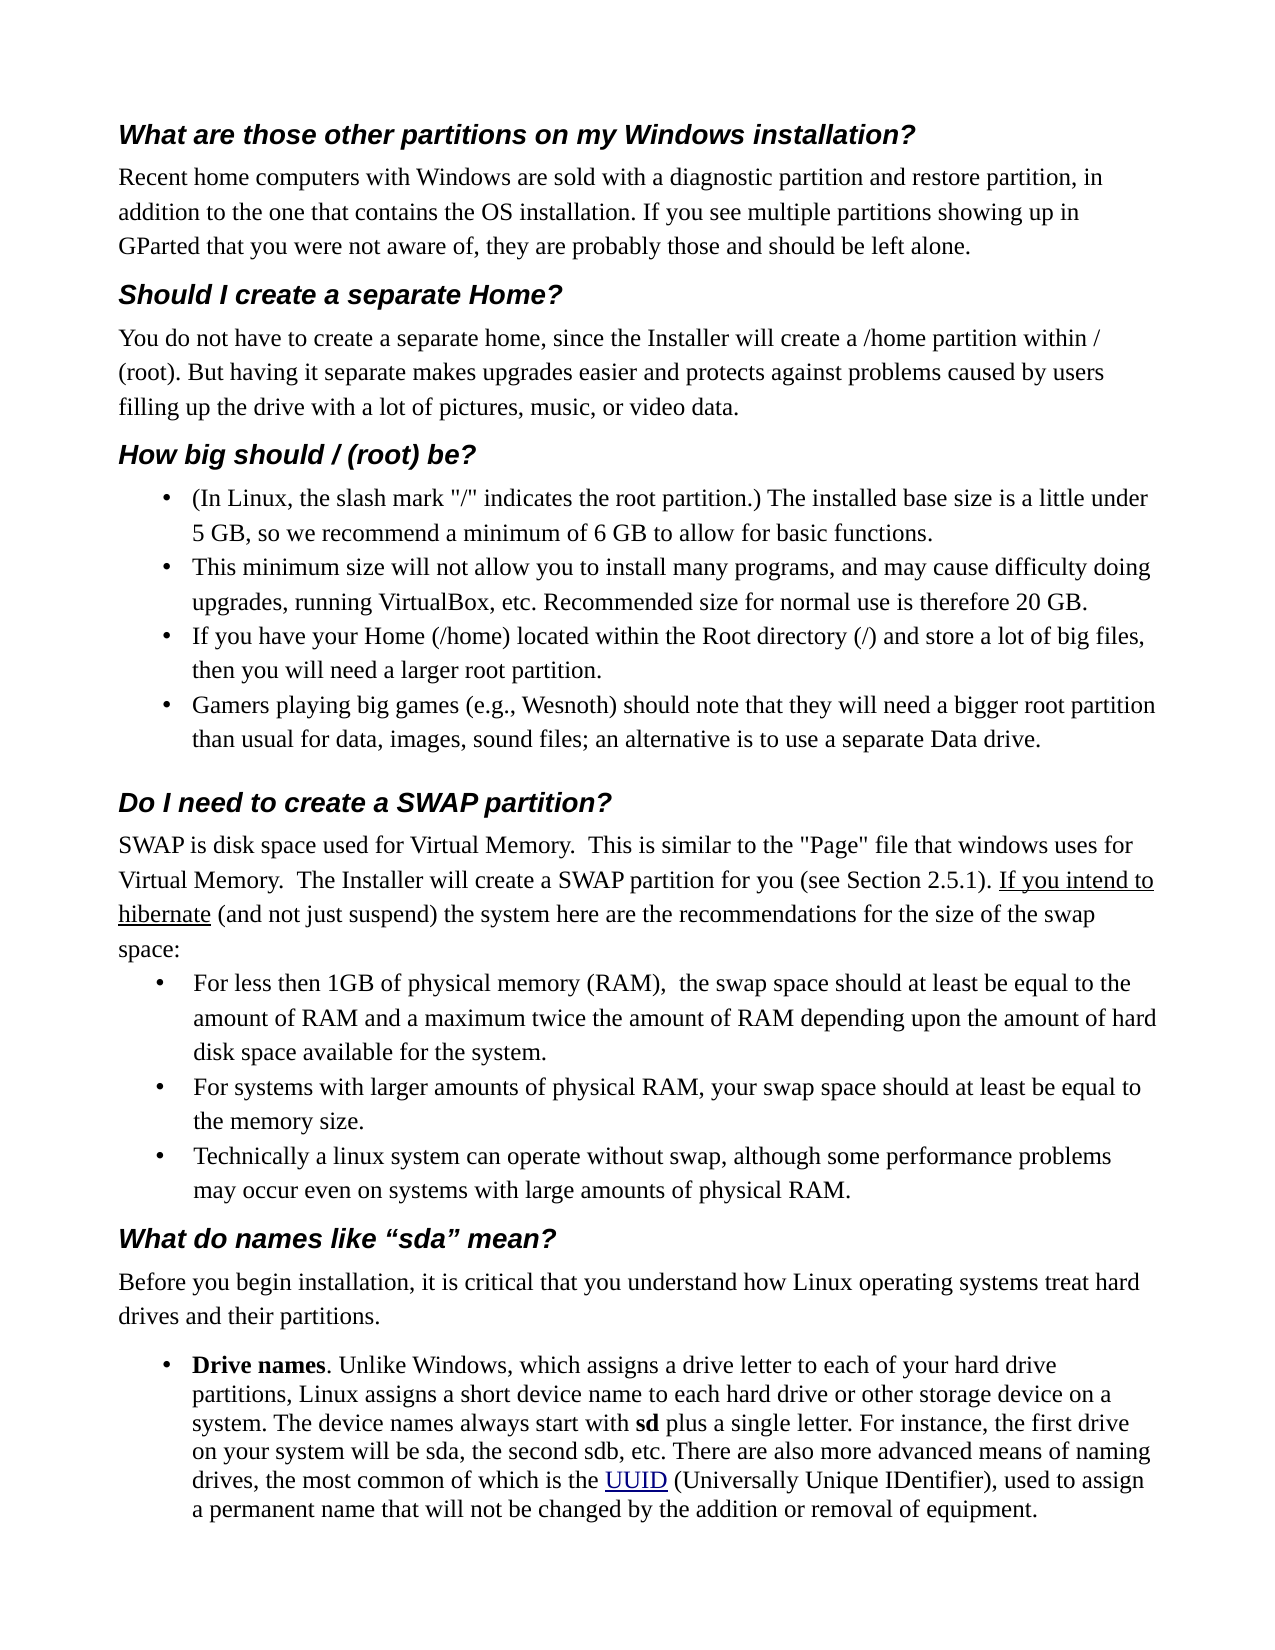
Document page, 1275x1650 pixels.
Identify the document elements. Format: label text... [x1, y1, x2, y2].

subtitle Do I need to create a SWAP partition? [118, 786, 1157, 818]
list Gamers playing big games (e.g., Wesnoth) should note that they will need a bigger root partition than usual for data, images, sound files; an alternative is to use a separate Data drive. [162, 690, 1157, 753]
list (In Linux, the slash mark "/" indicates the root partition.) The installed base size is a little under 5 GB, so we recommend a minimum of 6 GB to allow for basic functions. [162, 483, 1157, 546]
list If you have your Home (/home) located within the Root directory (/) and store a lot of big files, then you will need a larger root partition. [162, 621, 1157, 684]
subtitle Should I create a separate Home? [118, 278, 1157, 310]
text SWAP is disk space used for Virtual Memory. This is similar to the "Page" file that windows uses for Virtual Memory. The Installer will create a SWAP partition for you (see Section 2.5.1). If you intend to hibernate (and not just suspend) the system here are the recommendations for the size of the swap space: [118, 830, 1157, 963]
list Technically a linux system can operate without swap, although some performance problems may occur even on systems with large amounts of physical RAM. [156, 1141, 1157, 1204]
subtitle How big should / (root) be? [118, 439, 1157, 471]
list For less then 1GB of physical memory (RAM), the swap space should at least be equal to the amount of RAM and a maximum twice the amount of RAM depending upon the amount of hard disk space available for the system. [156, 968, 1157, 1066]
list Drive names. Unlike Windows, which assigns a drive letter to each of your hard drive partitions, Linux assigns a short device name to each hard drive or other storage device on a system. The device names always start with sd plus a single letter. For instance, the first drive on your system will be sda, the second sdb, etc. There are also more advanced means of naming drives, the most common of which is the UUID (Universally Unique IDentifier), used to assign a permanent name that will not be changed by the addition or removal of equipment. [162, 1350, 1157, 1523]
text You do not have to create a separate home, since the Installer will create a /home partition within / (root). But having it separate makes upgrades easier and protects against problems caused by users filling up the drive with a lot of pictures, music, or video data. [118, 323, 1157, 421]
text Before you begin installation, it is critical that you understand how Linux operating systems treat hard drives and their partitions. [118, 1267, 1157, 1330]
subtitle What are those other partitions on my Windows installation? [118, 118, 1157, 150]
text Recent home computers with Windows are sold with a diagnostic partition and restore partition, in addition to the one that contains the OS installation. If you see multiple partitions showing up in GParted that you were not aware of, they are probably those and should be left alone. [118, 162, 1157, 260]
list For systems with larger amounts of physical RAM, your swap space should at least be equal to the memory size. [156, 1072, 1157, 1135]
subtitle What do names like “sda” mean? [118, 1222, 1157, 1254]
list This minimum size will not allow you to install many programs, and may cause difficulty doing upgrades, running VirtualBox, etc. Recommended size for normal use is therefore 20 GB. [162, 552, 1157, 615]
